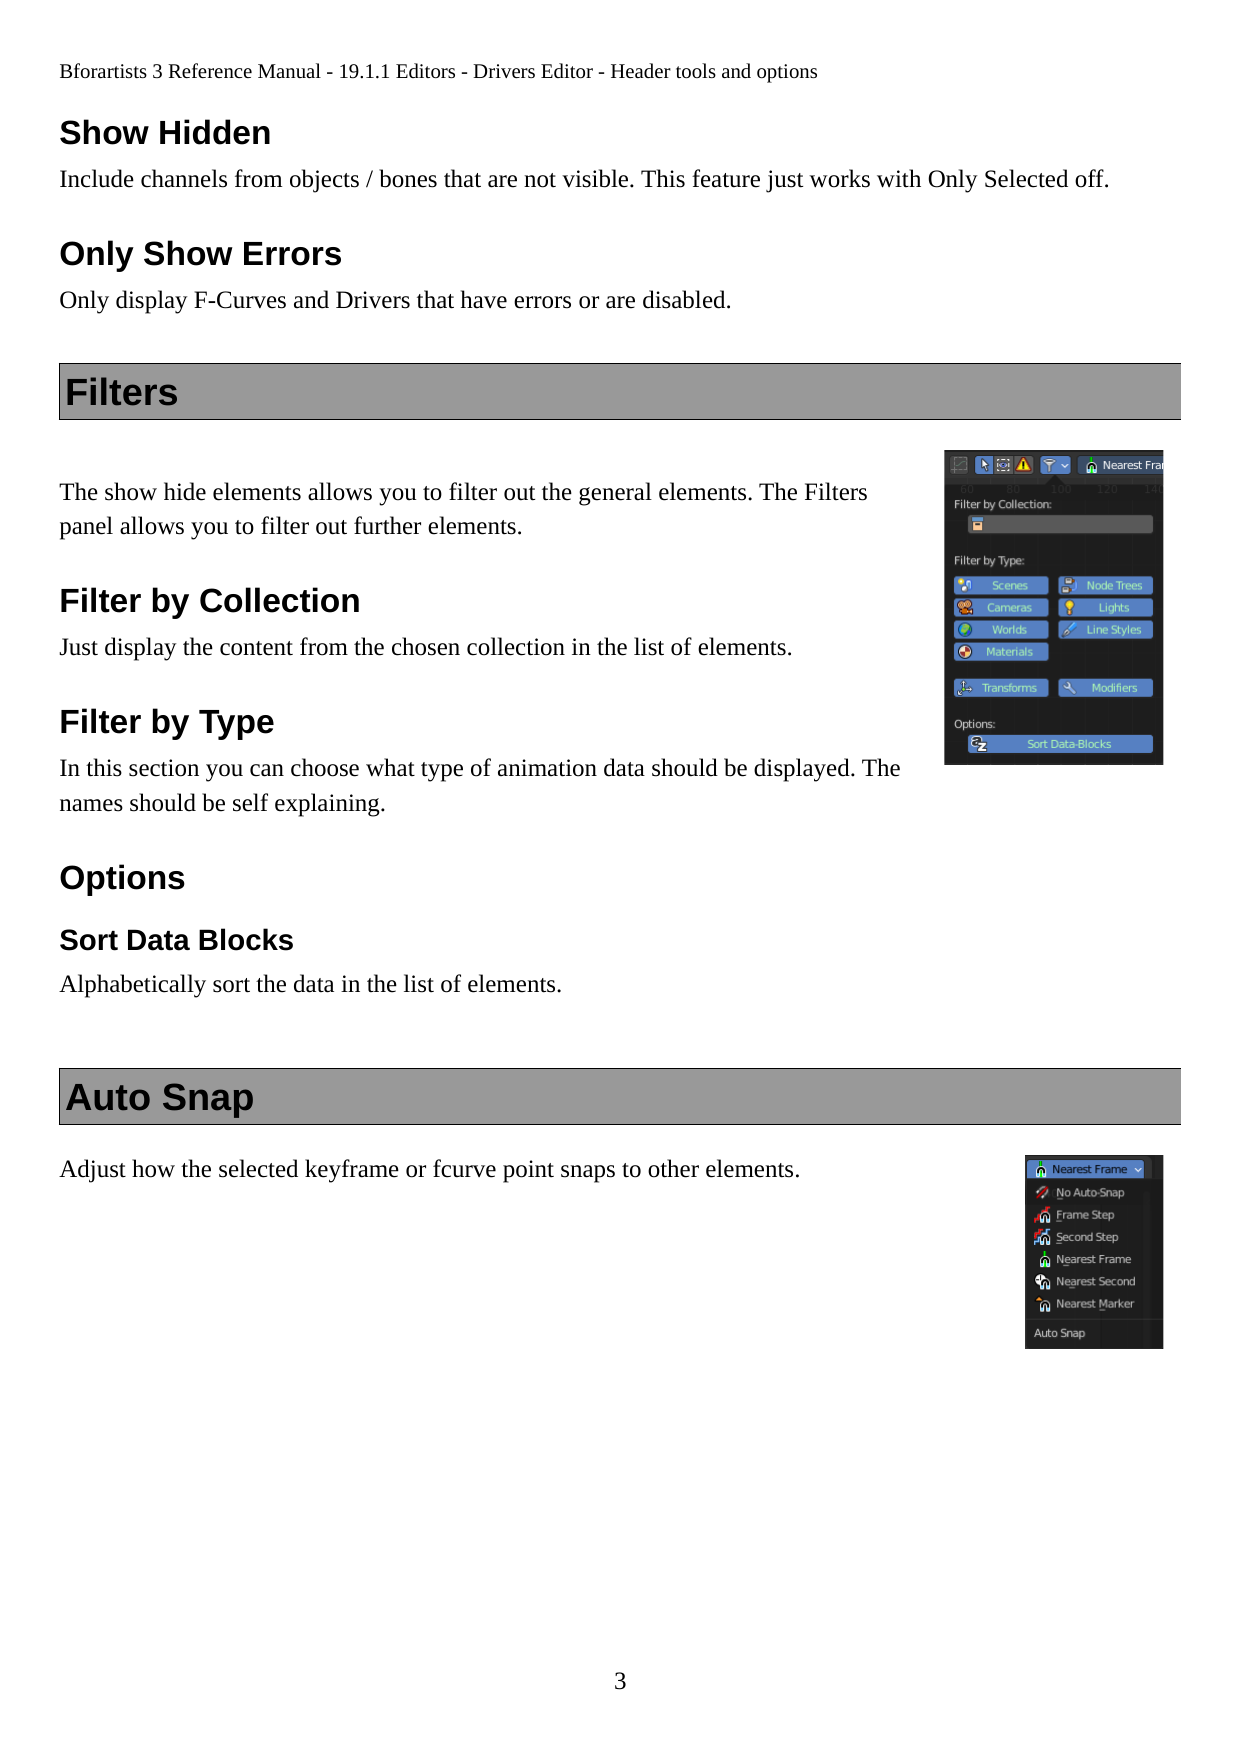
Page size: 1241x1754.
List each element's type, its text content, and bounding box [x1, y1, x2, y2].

text Alphabetically sort the data in the list of elements. [59, 969, 1181, 998]
subtitle Filter by Type [59, 702, 944, 741]
text Just display the content from the chosen collection in the list of elements. [59, 632, 944, 661]
subtitle Only Show Errors [59, 234, 1181, 272]
subtitle [1164, 702, 1181, 741]
text The show hide elements allows you to filter out the general elements. The Filters panel allows you to filter out further elements. [59, 477, 944, 540]
picture [944, 450, 1164, 765]
table_header Auto Snap [60, 1069, 1181, 1124]
text Include channels from objects / bones that are not visible. This feature just works with Only Selected off. [59, 164, 1181, 192]
table_header Filters [60, 364, 1181, 419]
text Only display F-Curves and Drivers that have errors or are disabled. [59, 285, 1181, 313]
text Adjust how the selected keyframe or fcurve point snaps to other elements. [59, 1154, 1181, 1182]
text In this section you can choose what type of animation data should be displayed. The names should be self explaining. [59, 753, 1181, 816]
picture [1025, 1155, 1164, 1349]
subtitle Sort Data Blocks [59, 923, 1181, 957]
subtitle Show Hidden [59, 113, 1181, 151]
subtitle [1164, 581, 1181, 620]
subtitle Options [59, 858, 1181, 896]
subtitle Filter by Collection [59, 581, 944, 620]
